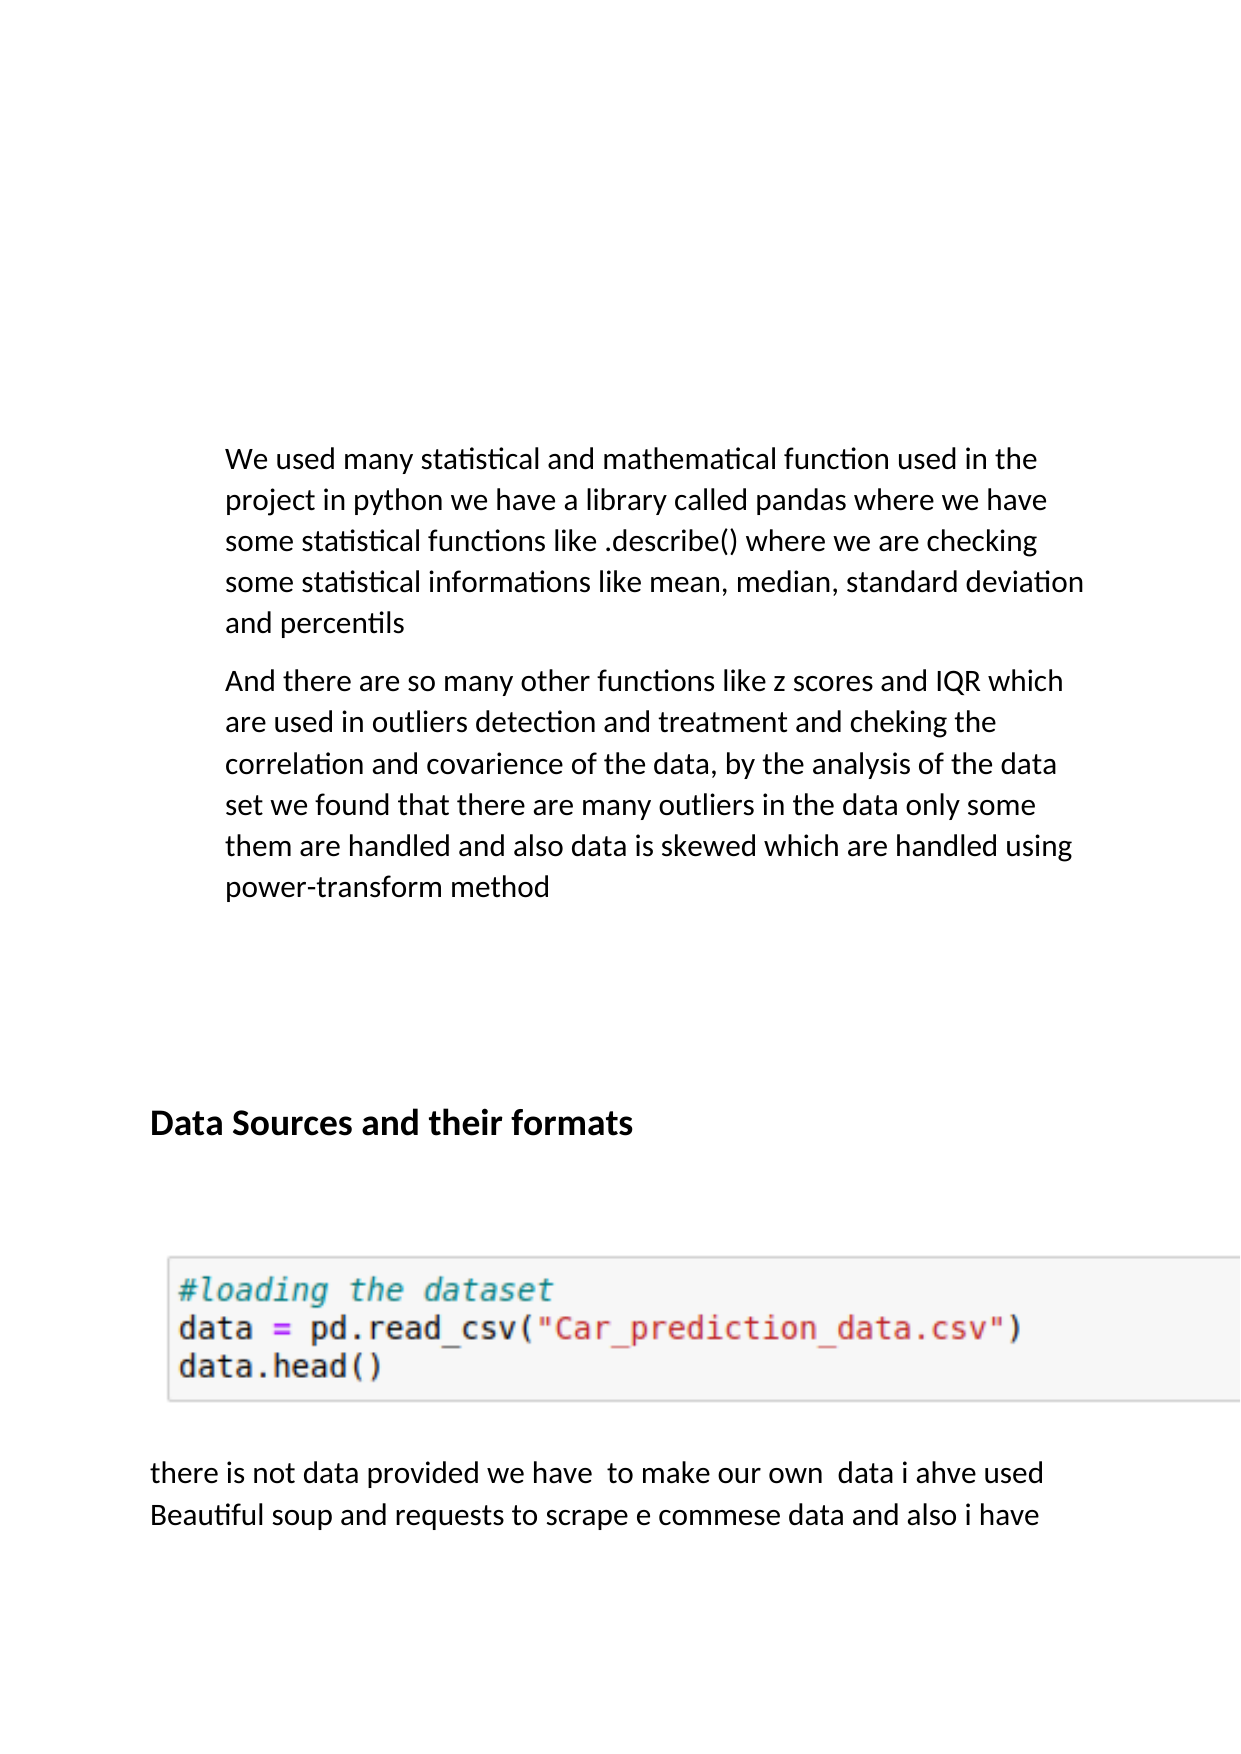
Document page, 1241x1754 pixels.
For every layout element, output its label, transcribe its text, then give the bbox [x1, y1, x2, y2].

text there is not data provided we have to make our own data i ahve used Beautiful soup and requests to scrape e commese data and also i have [150, 1454, 1090, 1533]
text And there are so many other functions like z scores and IQR which are used in outliers detection and treatment and cheking the correlation and covarience of the data, by the analysis of the data set we found that there are many outliers in the data only some them are handled and also data is skewed which are handled using power-transform method [225, 661, 1090, 905]
list Data Sources and their formats [150, 1098, 1090, 1144]
text We used many statistical and mathematical function used in the project in python we have a library called pandas where we have some statistical functions like .describe() where we are checking some statistical informations like mean, median, standard deviation and percentils [225, 439, 1090, 642]
picture [150, 1241, 1241, 1443]
